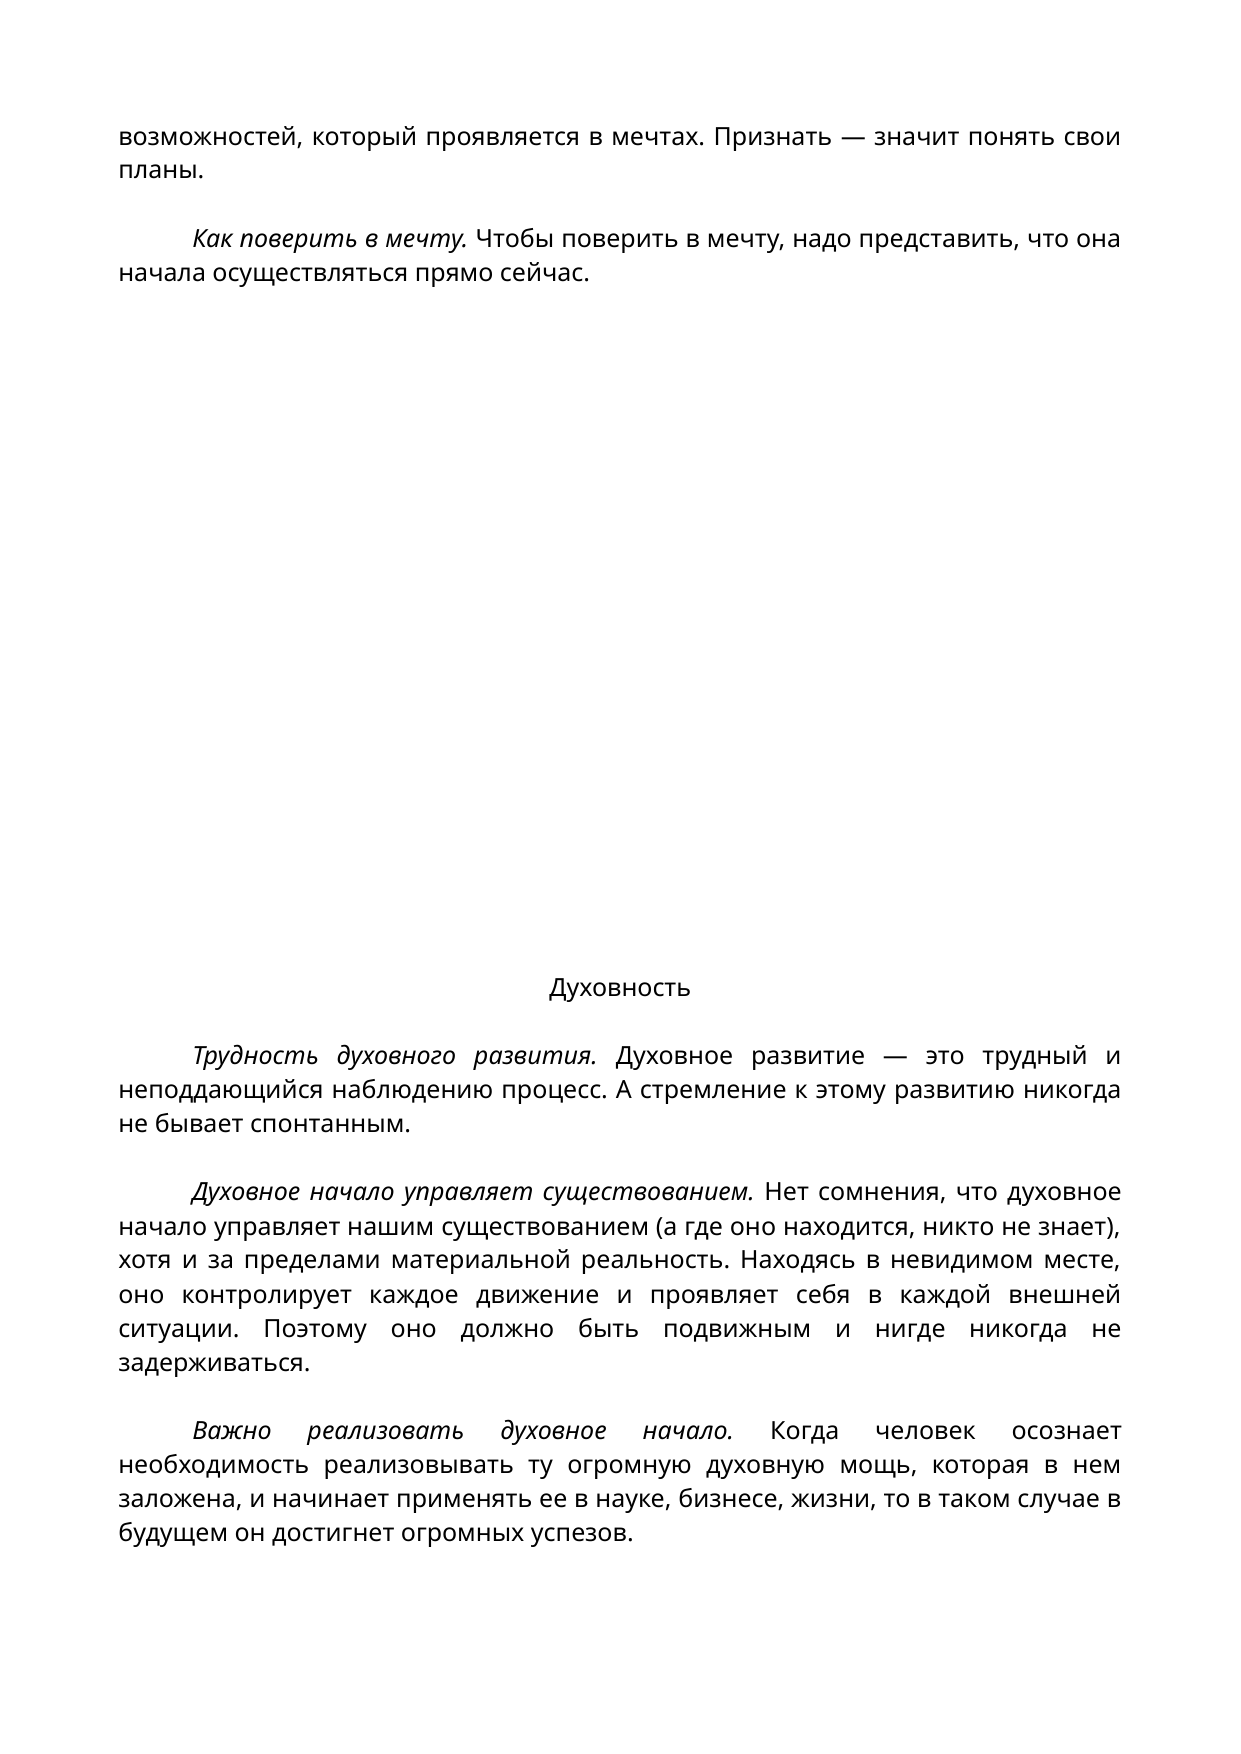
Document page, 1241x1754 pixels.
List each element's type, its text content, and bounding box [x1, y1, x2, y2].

text Духовное начало управляет существованием. Нет сомнения, что духовное начало управляет нашим существованием (а где оно находится, никто не знает), хотя и за пределами материальной реальность. Находясь в невидимом месте, оно контролирует каждое движение и проявляет себя в каждой внешней ситуации. Поэтому оно должно быть подвижным и нигде никогда не задерживаться. [118, 1174, 1122, 1378]
text Трудность духовного развития. Духовное развитие — это трудный и неподдающийся наблюдению процесс. А стремление к этому развитию никогда не бывает спонтанным. [118, 1038, 1122, 1140]
text Как поверить в мечту. Чтобы поверить в мечту, надо представить, что она начала осуществляться прямо сейчас. [118, 220, 1122, 288]
text Духовность [118, 970, 1122, 1004]
text возможностей, который проявляется в мечтах. Признать — значит понять свои планы. [118, 118, 1122, 186]
text Важно реализовать духовное начало. Когда человек осознает необходимость реализовывать ту огромную духовную мощь, которая в нем заложена, и начинает применять ее в науке, бизнесе, жизни, то в таком случае в будущем он достигнет огромных успезов. [118, 1412, 1122, 1549]
